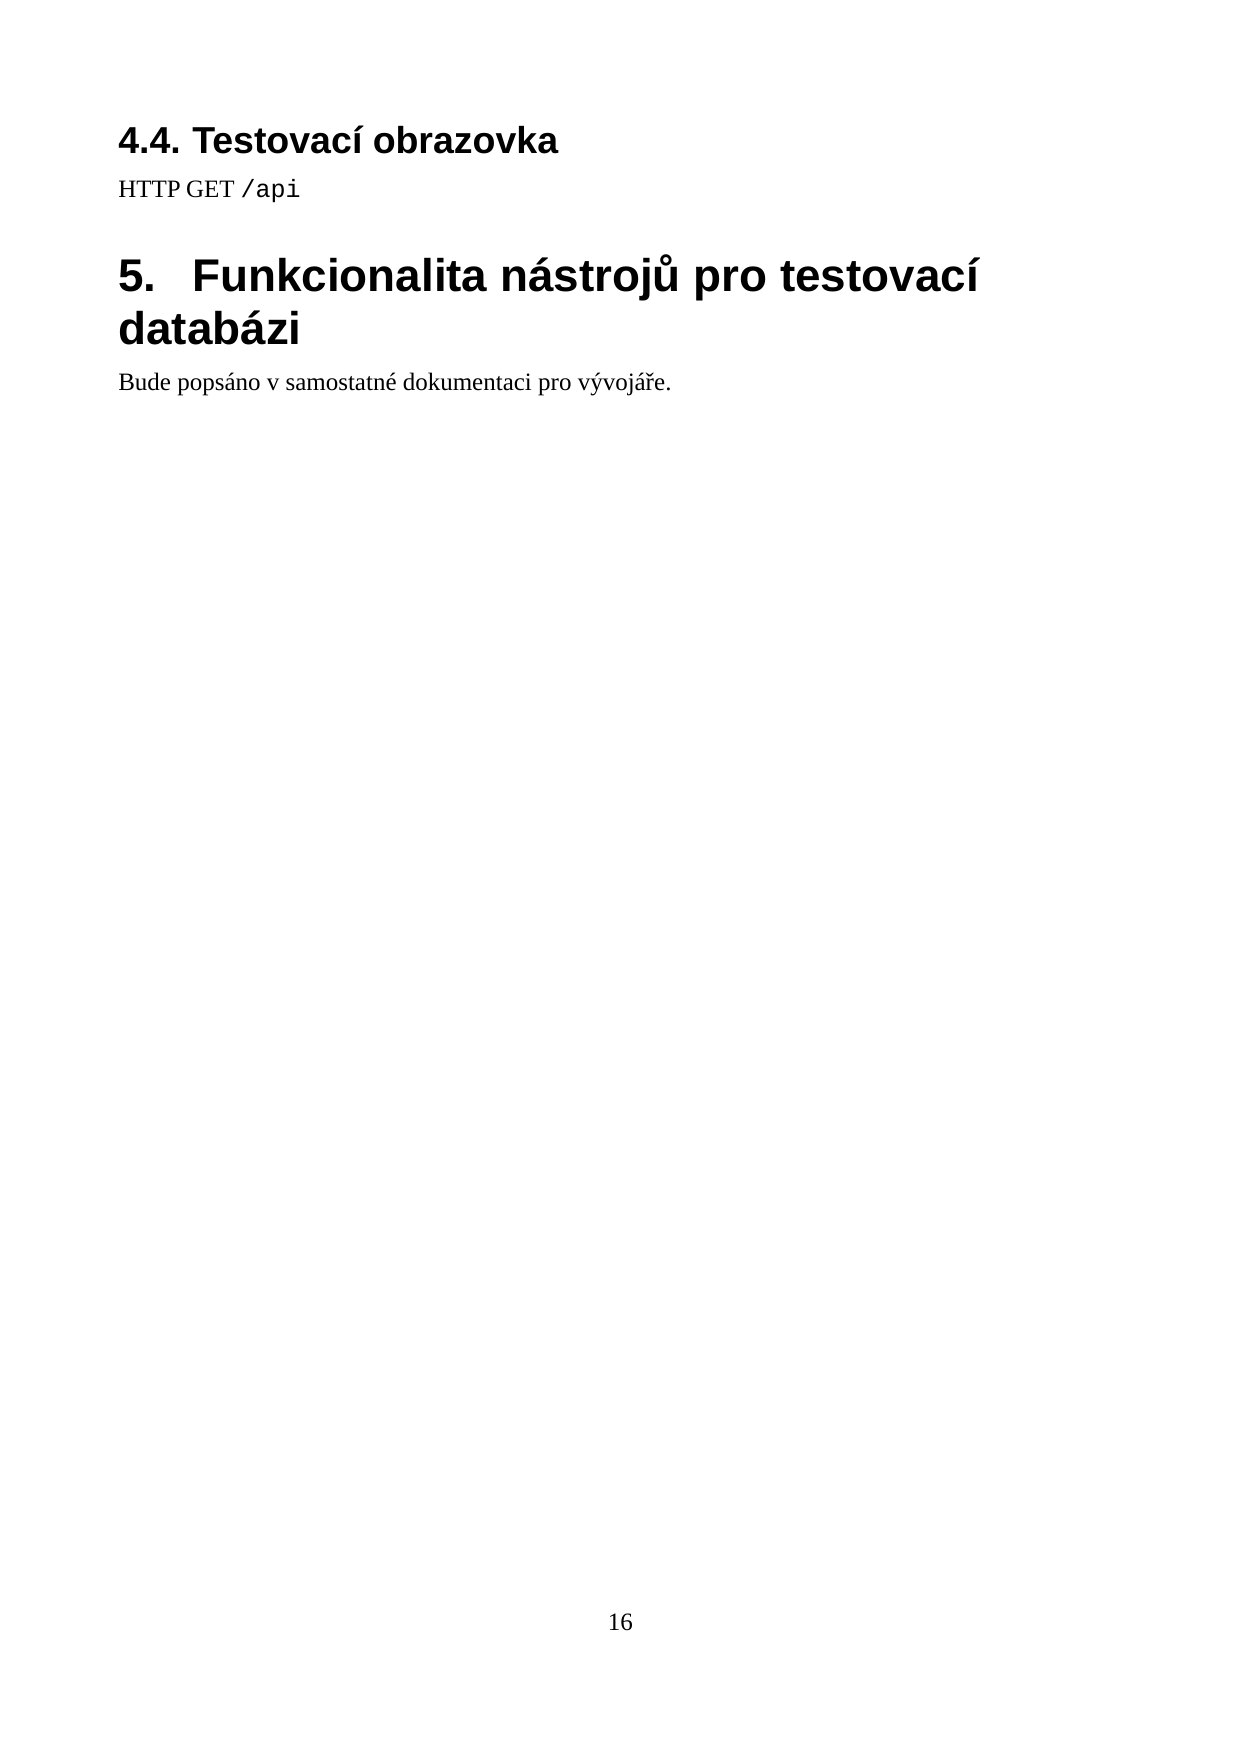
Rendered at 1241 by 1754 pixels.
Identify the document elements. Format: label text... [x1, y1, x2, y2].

text Bude popsáno v samostatné dokumentaci pro vývojáře. [118, 367, 1122, 395]
subtitle Testovací obrazovka [118, 118, 1122, 161]
text HTTP GET /api [118, 174, 1122, 204]
subtitle Funkcionalita nástrojů pro testovací databázi [118, 249, 1122, 354]
